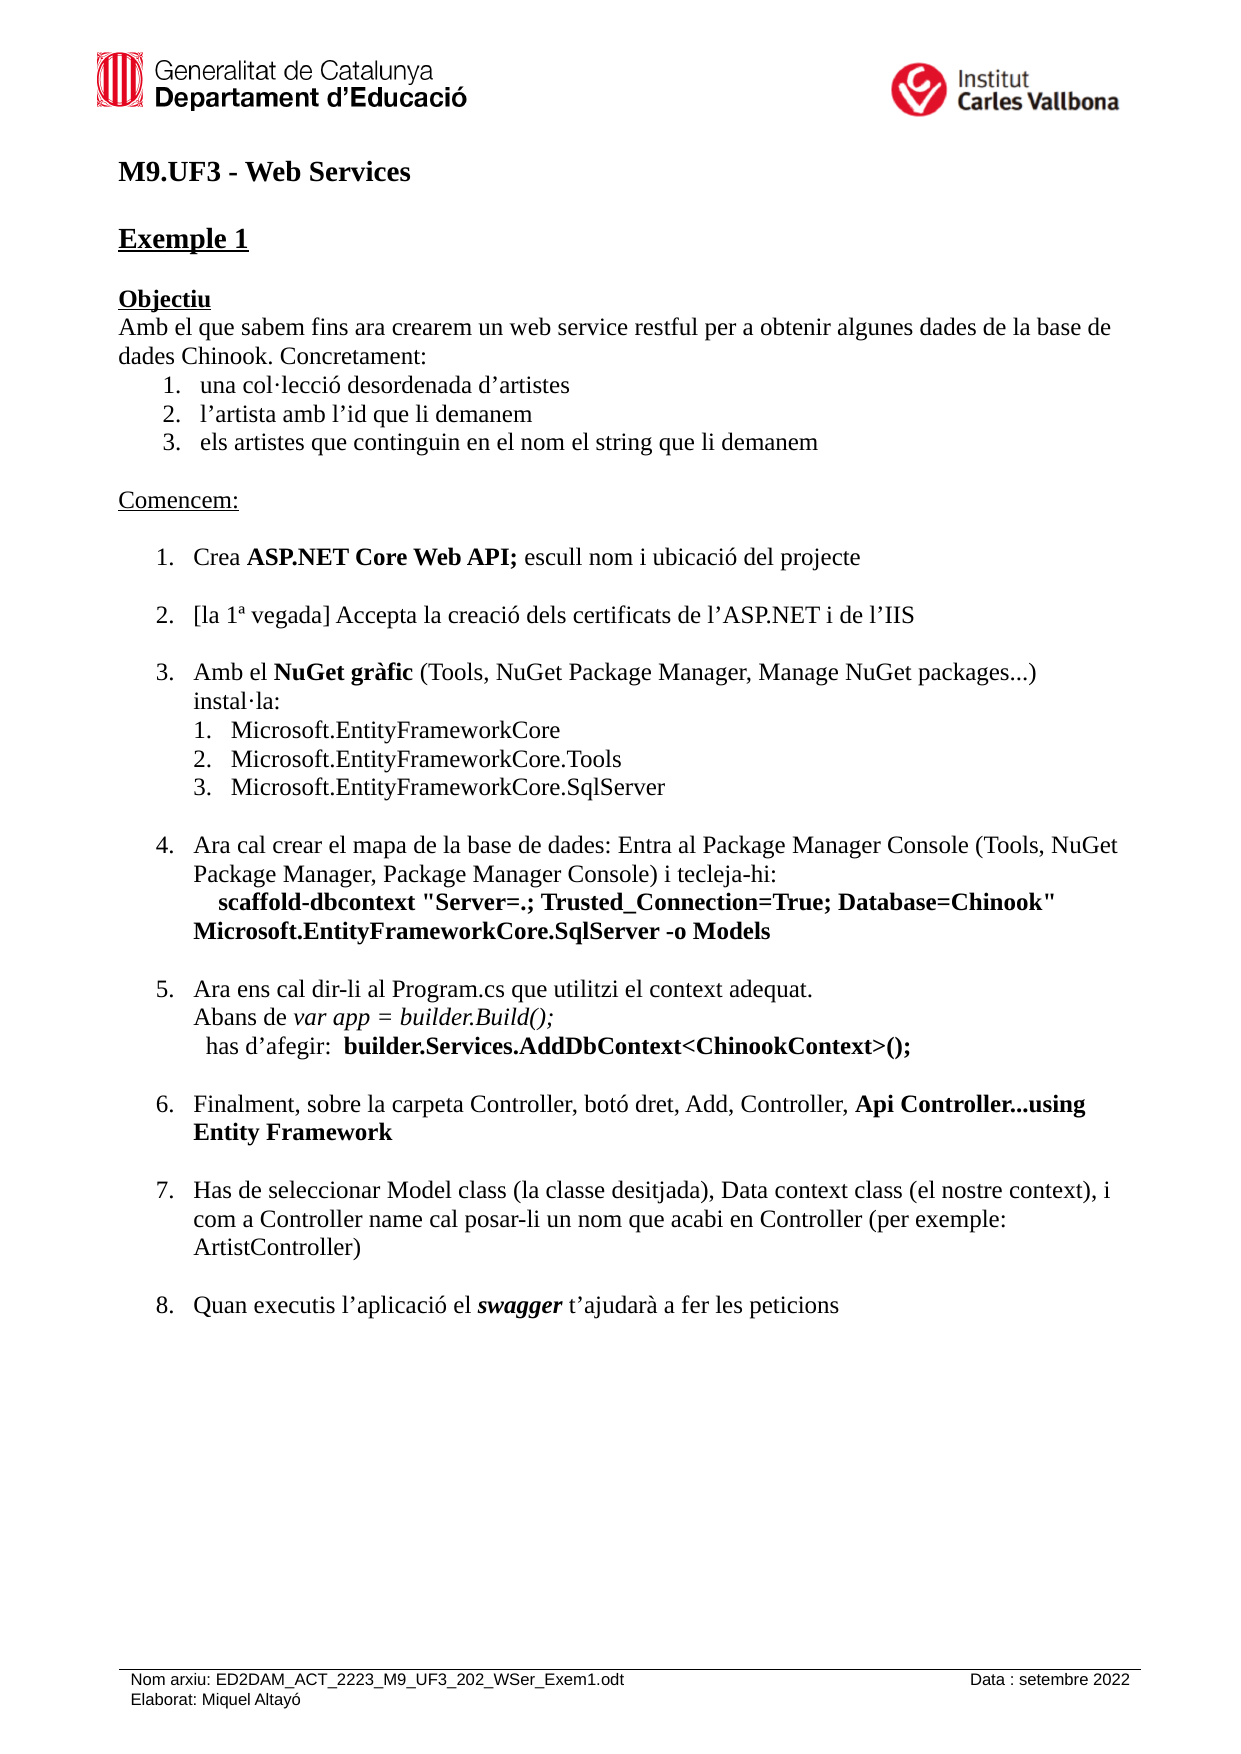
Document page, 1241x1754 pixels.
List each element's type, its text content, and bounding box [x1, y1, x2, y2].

list Microsoft.EntityFrameworkCore [193, 715, 1122, 744]
list Has de seleccionar Model class (la classe desitjada), Data context class (el nostre context), i com a Controller name cal posar-li un nom que acabi en Controller (per exemple: ArtistController) [156, 1175, 1122, 1261]
list Microsoft.EntityFrameworkCore.SqlServer [193, 772, 1122, 801]
list Microsoft.EntityFrameworkCore.Tools [193, 744, 1122, 772]
picture [889, 60, 1130, 119]
text Amb el que sabem fins ara crearem un web service restful per a obtenir algunes dades de la base de dades Chinook. Concretament: [118, 312, 1122, 370]
text Comencem: [118, 485, 1122, 514]
picture [97, 51, 494, 114]
list Crea ASP.NET Core Web API; escull nom i ubicació del projecte [156, 542, 1122, 571]
text Objectiu [118, 284, 1122, 312]
list Quan executis l’aplicació el swagger t’ajudarà a fer les peticions [156, 1290, 1122, 1319]
list l’artista amb l’id que li demanem [162, 399, 1122, 427]
list Finalment, sobre la carpeta Controller, botó dret, Add, Controller, Api Controller...using Entity Framework [156, 1089, 1122, 1146]
list scaffold-dbcontext "Server=.; Trusted_Connection=True; Database=Chinook" Microsoft.EntityFrameworkCore.SqlServer -o Models [156, 887, 1122, 945]
list una col·lecció desordenada d’artistes [162, 370, 1122, 399]
list Amb el NuGet gràfic (Tools, NuGet Package Manager, Manage NuGet packages...) instal·la: [156, 657, 1122, 715]
list [la 1ª vegada] Accepta la creació dels certificats de l’ASP.NET i de l’IIS [156, 600, 1122, 629]
text M9.UF3 - Web Services [118, 154, 1122, 188]
list Ara cal crear el mapa de la base de dades: Entra al Package Manager Console (Tools, NuGet Package Manager, Package Manager Console) i tecleja-hi: [156, 830, 1122, 887]
text Exemple 1 [118, 221, 1122, 255]
list els artistes que continguin en el nom el string que li demanem [162, 427, 1122, 456]
list Ara ens cal dir-li al Program.cs que utilitzi el context adequat. [156, 974, 1122, 1002]
list Abans de var app = builder.Build(); [156, 1002, 1122, 1031]
list has d’afegir: builder.Services.AddDbContext<ChinookContext>(); [156, 1031, 1122, 1060]
